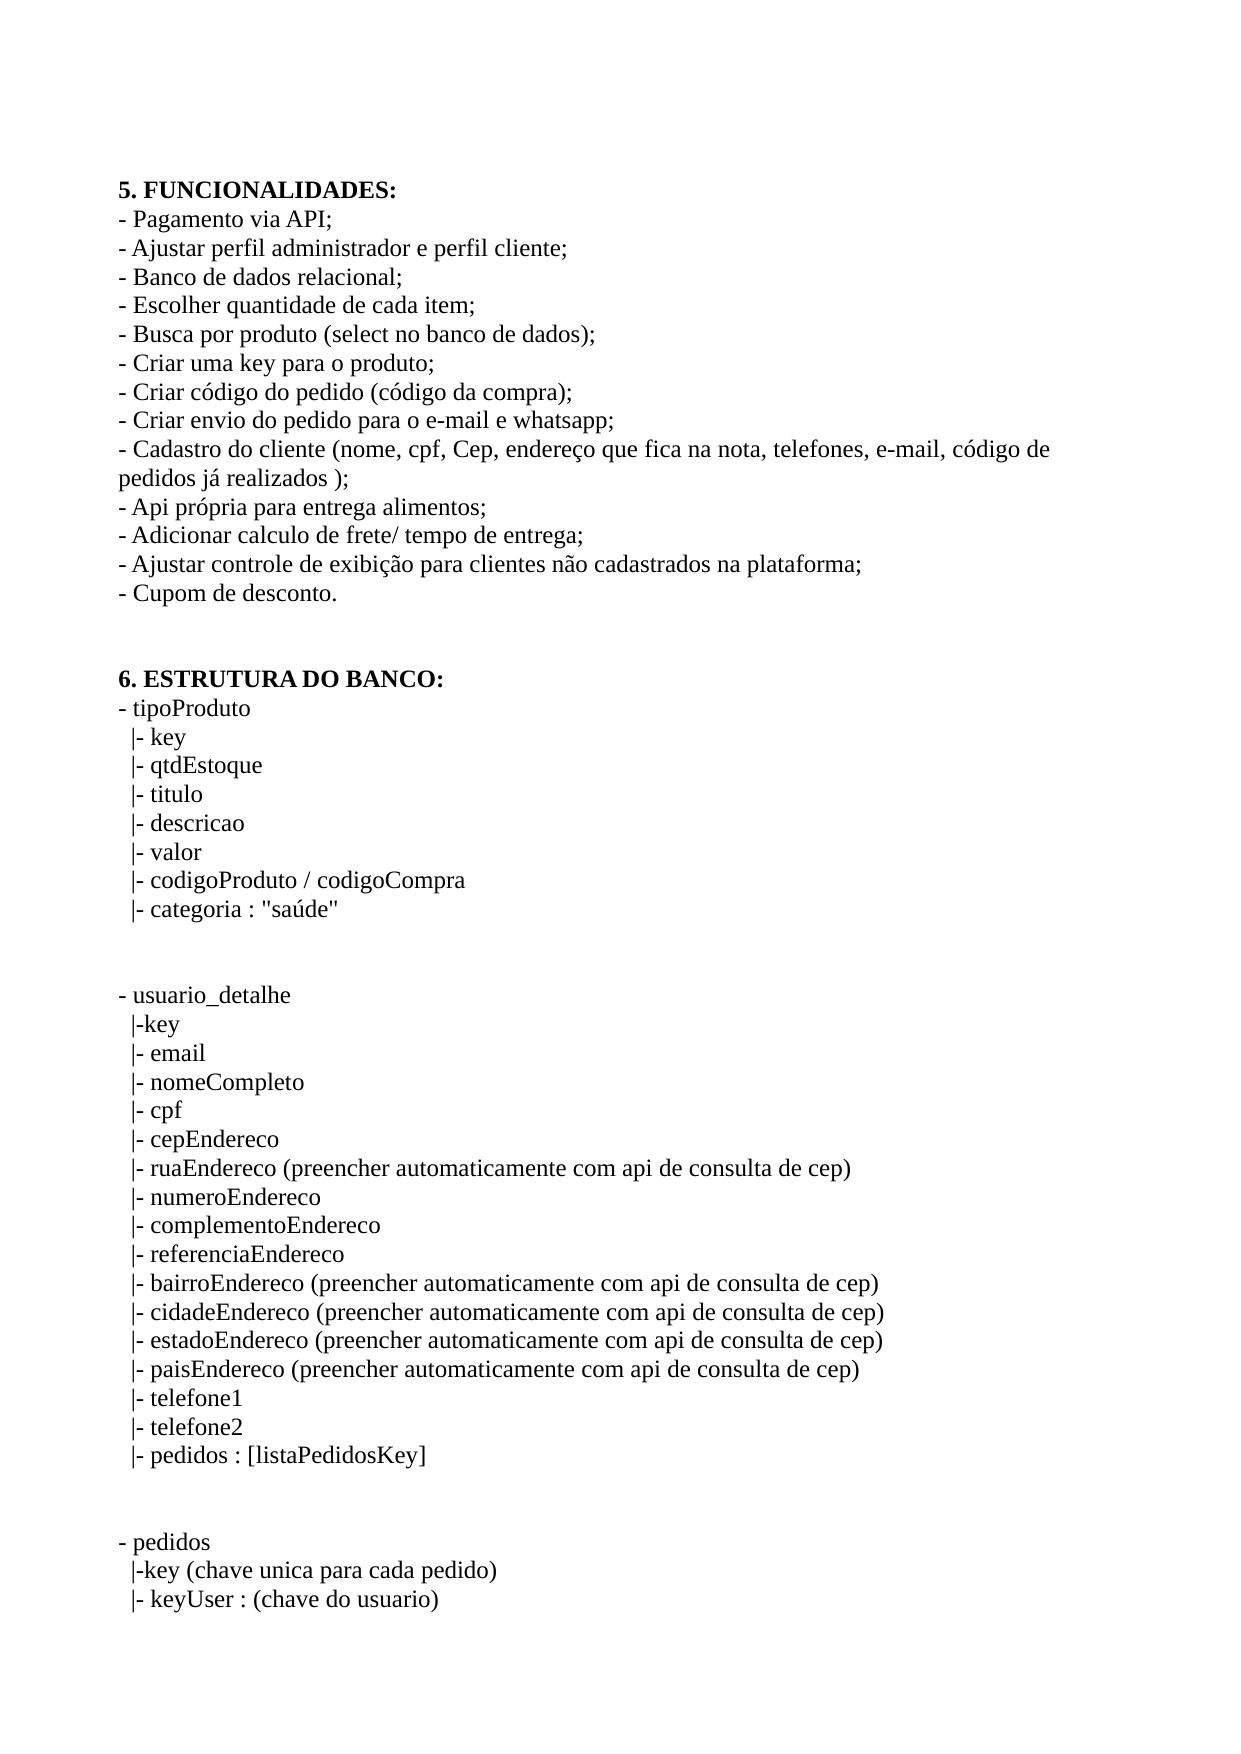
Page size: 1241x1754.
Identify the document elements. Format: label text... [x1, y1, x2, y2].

text |-key [118, 1009, 1122, 1038]
text - pedidos [118, 1527, 1122, 1556]
text - Criar código do pedido (código da compra); [118, 377, 1122, 406]
text - tipoProduto [118, 693, 1122, 722]
text |- estadoEndereco (preencher automaticamente com api de consulta de cep) [118, 1326, 1122, 1354]
text |- cidadeEndereco (preencher automaticamente com api de consulta de cep) [118, 1297, 1122, 1326]
text |- keyUser : (chave do usuario) [118, 1584, 1122, 1613]
text |- categoria : "saúde" [118, 894, 1122, 923]
text |- paisEndereco (preencher automaticamente com api de consulta de cep) [118, 1354, 1122, 1383]
text - Cadastro do cliente (nome, cpf, Cep, endereço que fica na nota, telefones, e-mail, código de pedidos já realizados ); [118, 434, 1122, 492]
text |- numeroEndereco [118, 1182, 1122, 1211]
text |- nomeCompleto [118, 1067, 1122, 1096]
text |- telefone1 [118, 1383, 1122, 1412]
text - Busca por produto (select no banco de dados); [118, 319, 1122, 348]
text |- qtdEstoque [118, 751, 1122, 779]
text |- valor [118, 837, 1122, 866]
text |- complementoEndereco [118, 1211, 1122, 1239]
text |- referenciaEndereco [118, 1239, 1122, 1268]
text |- key [118, 722, 1122, 751]
text - Ajustar controle de exibição para clientes não cadastrados na plataforma; [118, 549, 1122, 578]
text |- descricao [118, 808, 1122, 837]
text |- pedidos : [listaPedidosKey] [118, 1441, 1122, 1469]
text - Pagamento via API; [118, 204, 1122, 233]
text |- bairroEndereco (preencher automaticamente com api de consulta de cep) [118, 1268, 1122, 1297]
text |- cepEndereco [118, 1124, 1122, 1153]
text - Criar uma key para o produto; [118, 348, 1122, 377]
text 5. FUNCIONALIDADES: [118, 176, 1122, 204]
text |- ruaEndereco (preencher automaticamente com api de consulta de cep) [118, 1153, 1122, 1182]
text |- cpf [118, 1096, 1122, 1124]
text 6. ESTRUTURA DO BANCO: [118, 664, 1122, 693]
text - Ajustar perfil administrador e perfil cliente; [118, 233, 1122, 262]
text |- telefone2 [118, 1412, 1122, 1441]
text |-key (chave unica para cada pedido) [118, 1556, 1122, 1584]
text - Escolher quantidade de cada item; [118, 291, 1122, 319]
text - Banco de dados relacional; [118, 262, 1122, 291]
text |- email [118, 1038, 1122, 1067]
text - Api própria para entrega alimentos; [118, 492, 1122, 521]
text - usuario_detalhe [118, 981, 1122, 1009]
text |- titulo [118, 779, 1122, 808]
text - Adicionar calculo de frete/ tempo de entrega; [118, 521, 1122, 549]
text - Criar envio do pedido para o e-mail e whatsapp; [118, 406, 1122, 434]
text |- codigoProduto / codigoCompra [118, 866, 1122, 894]
text - Cupom de desconto. [118, 578, 1122, 607]
